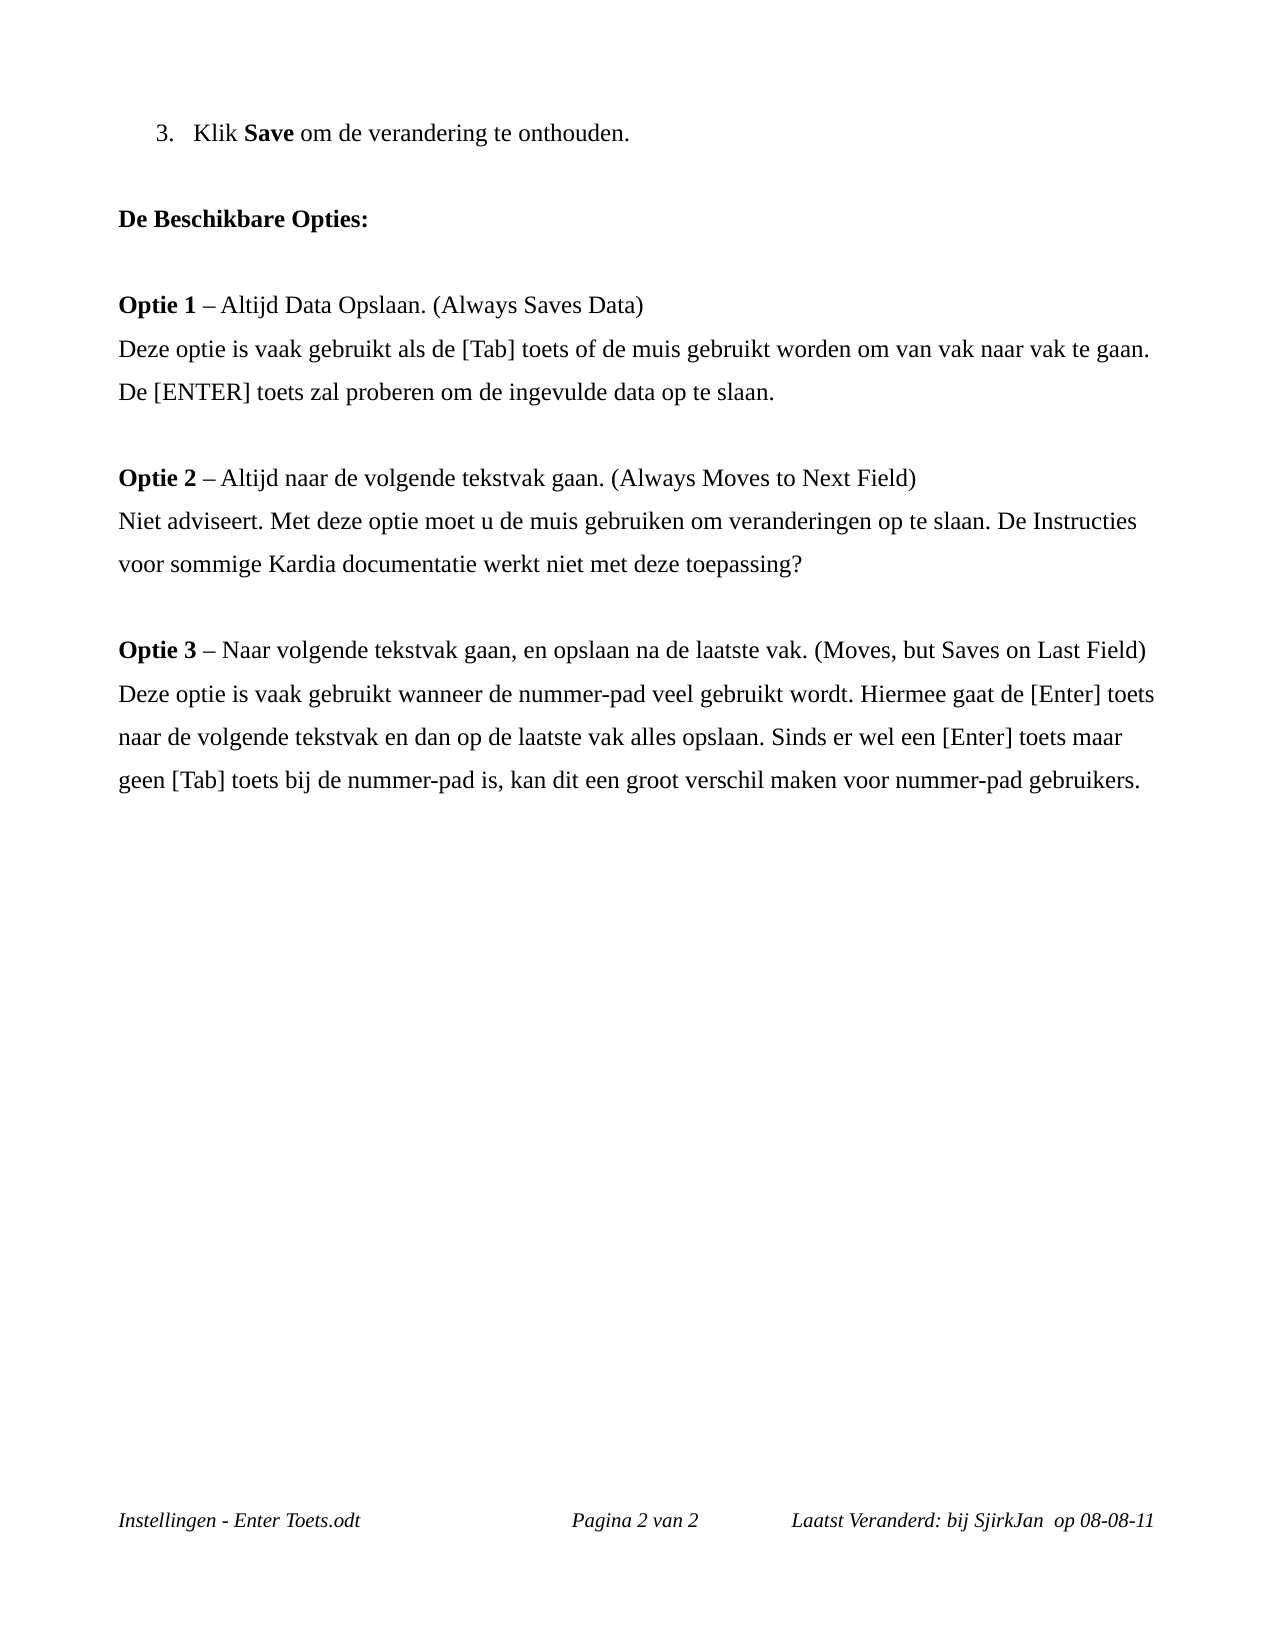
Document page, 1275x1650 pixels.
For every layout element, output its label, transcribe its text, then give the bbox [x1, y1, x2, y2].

text Optie 2 – Altijd naar de volgende tekstvak gaan. (Always Moves to Next Field) [118, 463, 1157, 492]
list Klik Save om de verandering te onthouden. [156, 118, 1157, 190]
text Optie 3 – Naar volgende tekstvak gaan, en opslaan na de laatste vak. (Moves, but Saves on Last Field) [118, 636, 1157, 664]
text Deze optie is vaak gebruikt wanneer de nummer-pad veel gebruikt wordt. Hiermee gaat de [Enter] toets naar de volgende tekstvak en dan op de laatste vak alles opslaan. Sinds er wel een [Enter] toets maar geen [Tab] toets bij de nummer-pad is, kan dit een groot verschil maken voor nummer-pad gebruikers. [118, 679, 1157, 794]
text Optie 1 – Altijd Data Opslaan. (Always Saves Data) [118, 291, 1157, 319]
text De Beschikbare Opties: [118, 204, 1157, 233]
text Niet adviseert. Met deze optie moet u de muis gebruiken om veranderingen op te slaan. De Instructies voor sommige Kardia documentatie werkt niet met deze toepassing? [118, 506, 1157, 578]
text Deze optie is vaak gebruikt als de [Tab] toets of de muis gebruikt worden om van vak naar vak te gaan. De [ENTER] toets zal proberen om de ingevulde data op te slaan. [118, 334, 1157, 406]
